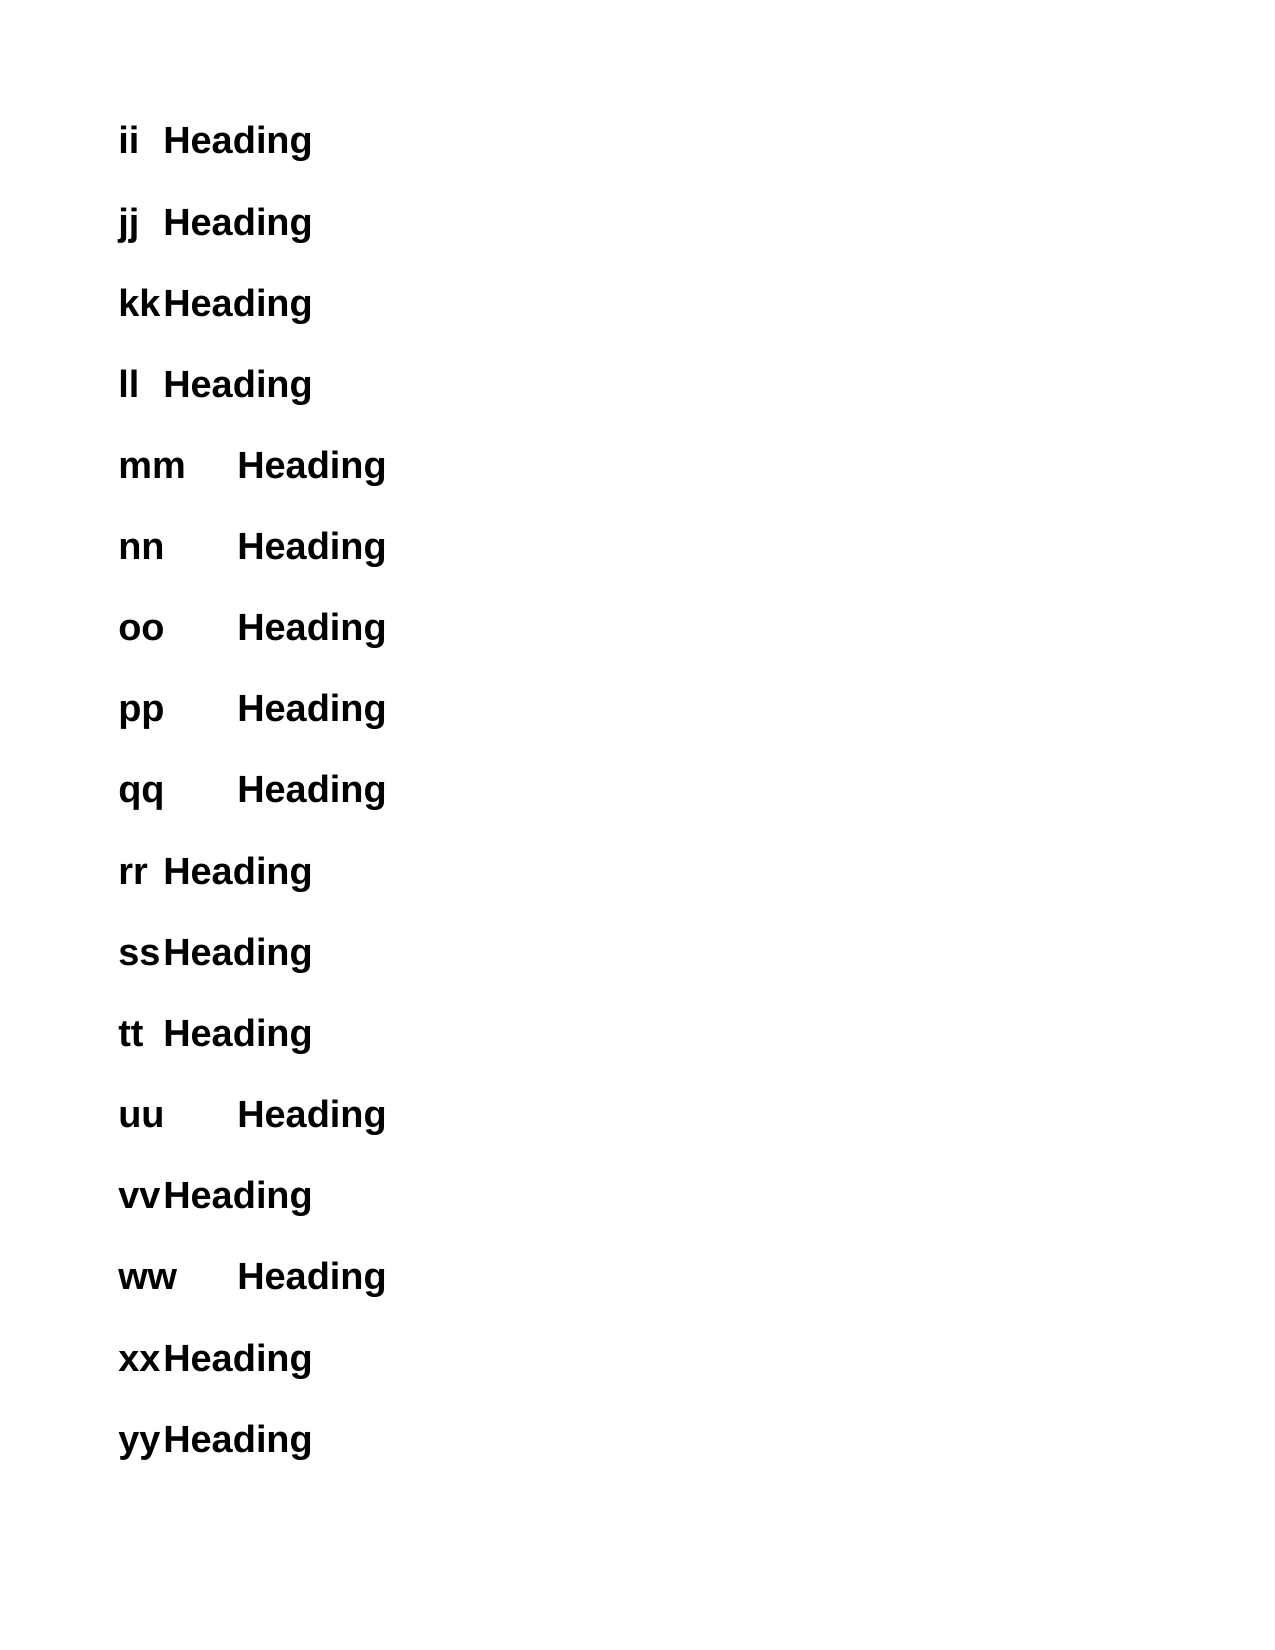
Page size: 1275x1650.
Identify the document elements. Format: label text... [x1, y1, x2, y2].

subtitle Heading [118, 1092, 1157, 1136]
subtitle Heading [118, 199, 1157, 243]
subtitle Heading [118, 1335, 1157, 1379]
subtitle Heading [118, 767, 1157, 811]
subtitle Heading [118, 1416, 1157, 1460]
subtitle Heading [118, 1254, 1157, 1298]
subtitle Heading [118, 443, 1157, 486]
subtitle Heading [118, 929, 1157, 973]
subtitle Heading [118, 524, 1157, 567]
subtitle Heading [118, 118, 1157, 162]
subtitle Heading [118, 362, 1157, 405]
subtitle Heading [118, 605, 1157, 649]
subtitle Heading [118, 280, 1157, 324]
subtitle Heading [118, 686, 1157, 730]
subtitle Heading [118, 848, 1157, 892]
subtitle Heading [118, 1011, 1157, 1054]
subtitle Heading [118, 1173, 1157, 1217]
